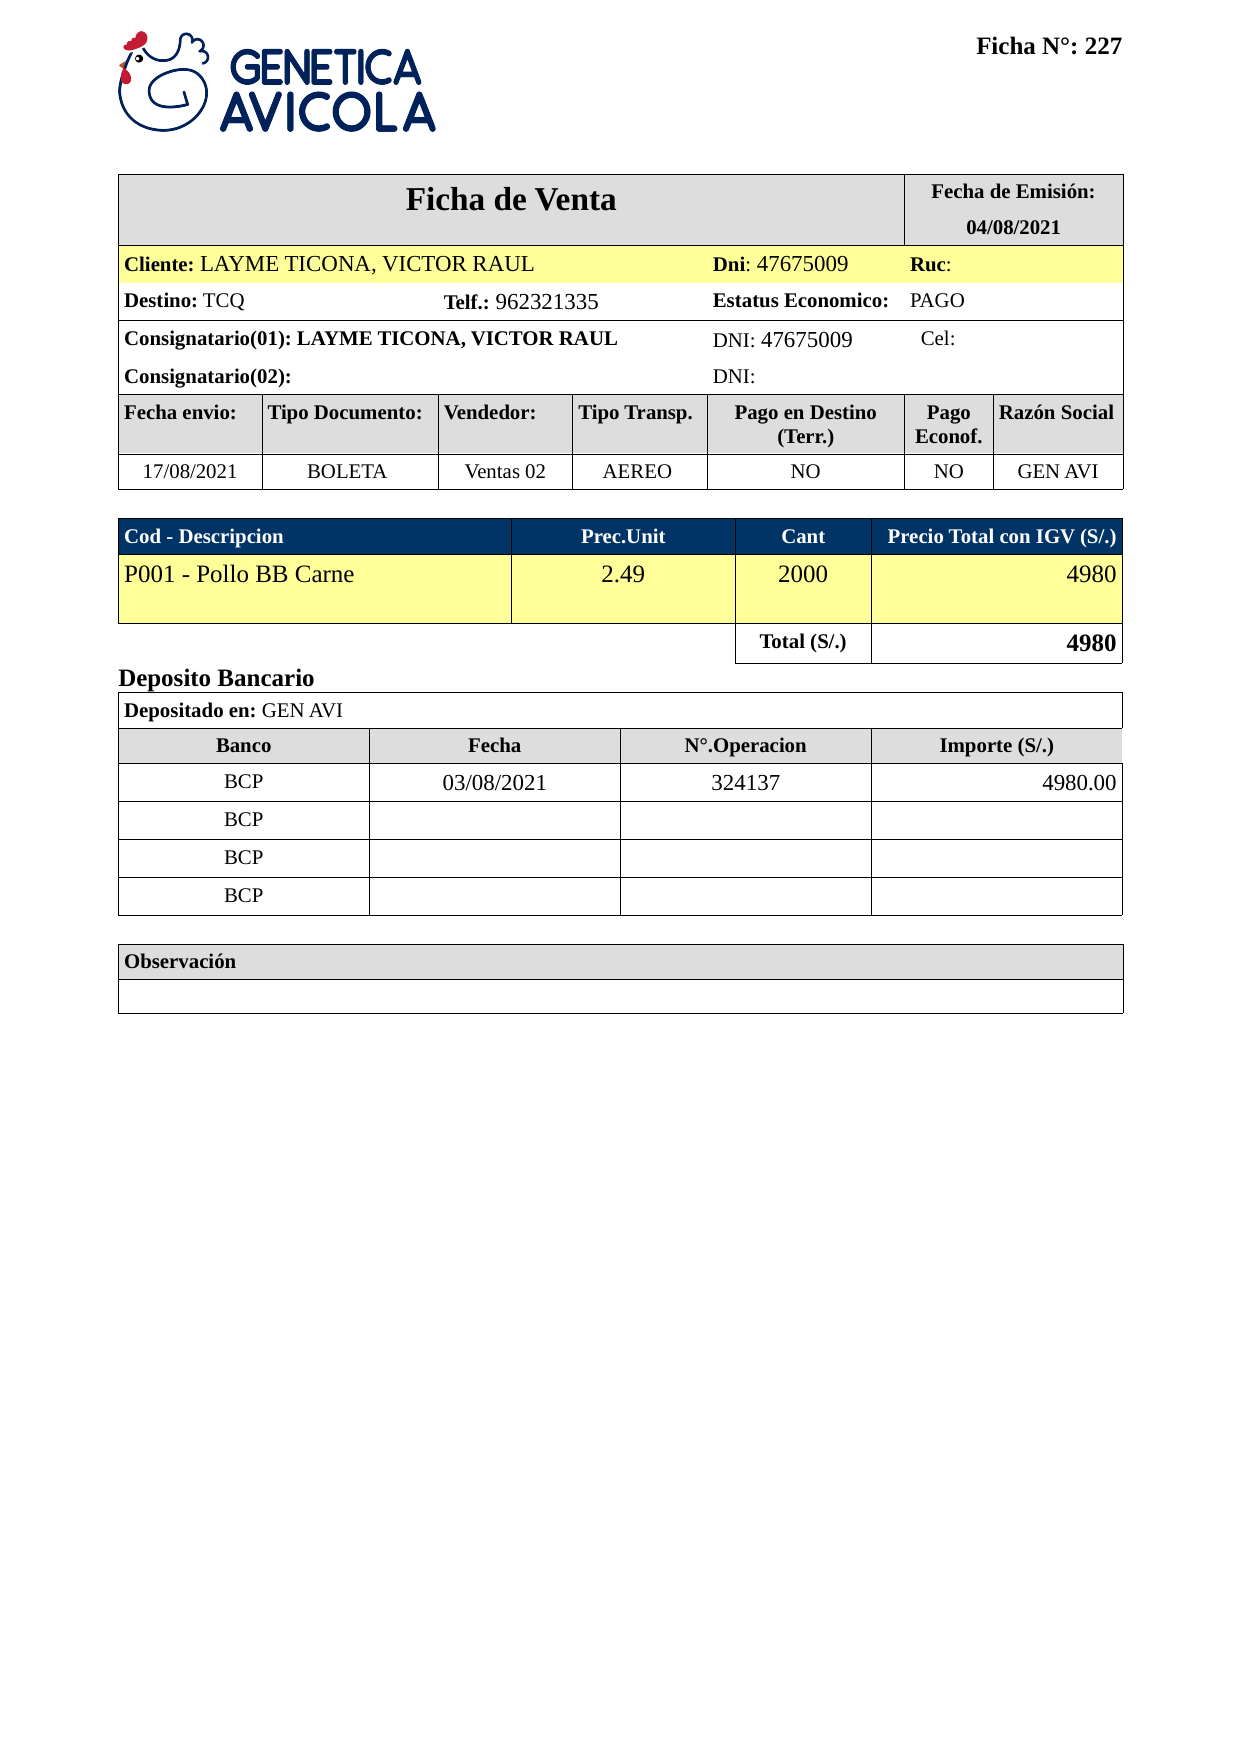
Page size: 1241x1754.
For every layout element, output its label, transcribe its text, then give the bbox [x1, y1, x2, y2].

table_cell 324137 [621, 764, 871, 801]
table_cell 2000 [736, 555, 871, 623]
table_cell Destino: TCQ [119, 283, 438, 320]
table_cell BCP [119, 840, 369, 877]
table_cell [621, 878, 871, 915]
table_cell Dni: 47675009 [707, 246, 904, 283]
table_cell P001 - Pollo BB Carne [119, 555, 511, 623]
table_cell Banco [119, 729, 369, 763]
table_cell 2.49 [512, 555, 735, 623]
table_cell Ruc: [904, 246, 1123, 283]
table_cell GEN AVI [994, 455, 1123, 489]
table_cell [370, 802, 620, 839]
table_cell NO [708, 455, 904, 489]
table_cell Cel: [915, 321, 1123, 358]
table_cell 04/08/2021 [905, 209, 1123, 245]
table_header Cod - Descripcion [119, 519, 511, 554]
table_cell 4980 [872, 624, 1122, 663]
table_cell [511, 624, 735, 663]
table_cell [370, 840, 620, 877]
picture [118, 31, 436, 132]
table_cell [872, 878, 1122, 915]
table_header Precio Total con IGV (S/.) [872, 519, 1122, 554]
table_cell BCP [119, 764, 369, 801]
table_cell [119, 980, 1123, 1012]
table_cell 4980.00 [872, 764, 1122, 801]
table_cell Consignatario(02): [119, 358, 707, 394]
table_cell [872, 802, 1122, 839]
table_cell N°.Operacion [621, 729, 871, 763]
table_cell BCP [119, 878, 369, 915]
table_cell [370, 878, 620, 915]
table_cell Ventas 02 [439, 455, 572, 489]
table_cell Tipo Transp. [573, 395, 707, 453]
table_header Depositado en: GEN AVI [119, 693, 1122, 727]
table_cell Fecha envio: [119, 395, 262, 453]
table_cell Fecha [370, 729, 620, 763]
table_cell [621, 802, 871, 839]
table_cell PAGO [904, 283, 1123, 320]
table_cell Tipo Documento: [263, 395, 438, 453]
table_cell Total (S/.) [736, 624, 871, 663]
table_header Prec.Unit [512, 519, 735, 554]
table_cell 17/08/2021 [119, 455, 262, 489]
text Deposito Bancario [118, 663, 1122, 692]
table_header Cant [736, 519, 871, 554]
table_cell Telf.: 962321335 [438, 283, 707, 320]
table_cell [118, 624, 511, 663]
table_cell DNI: [707, 358, 1123, 394]
table_cell Importe (S/.) [872, 729, 1122, 763]
table_cell BCP [119, 802, 369, 839]
table_cell Cliente: LAYME TICONA, VICTOR RAUL [119, 246, 707, 283]
table_cell Estatus Economico: [707, 283, 904, 320]
table_cell Consignatario(01): LAYME TICONA, VICTOR RAUL [119, 321, 707, 358]
table_cell Pago Econof. [905, 395, 993, 453]
table_cell 4980 [872, 555, 1122, 623]
table_header Ficha de Venta [119, 175, 904, 245]
table_cell Pago en Destino (Terr.) [708, 395, 904, 453]
table_cell 03/08/2021 [370, 764, 620, 801]
table_cell BOLETA [263, 455, 438, 489]
table_cell Razón Social [994, 395, 1123, 453]
table_header Observación [119, 945, 1123, 979]
table_cell [872, 840, 1122, 877]
table_cell AEREO [573, 455, 707, 489]
table_cell NO [905, 455, 993, 489]
table_header Fecha de Emisión: [905, 175, 1123, 209]
table_cell DNI: 47675009 [707, 321, 915, 358]
table_cell Vendedor: [439, 395, 572, 453]
table_cell [621, 840, 871, 877]
